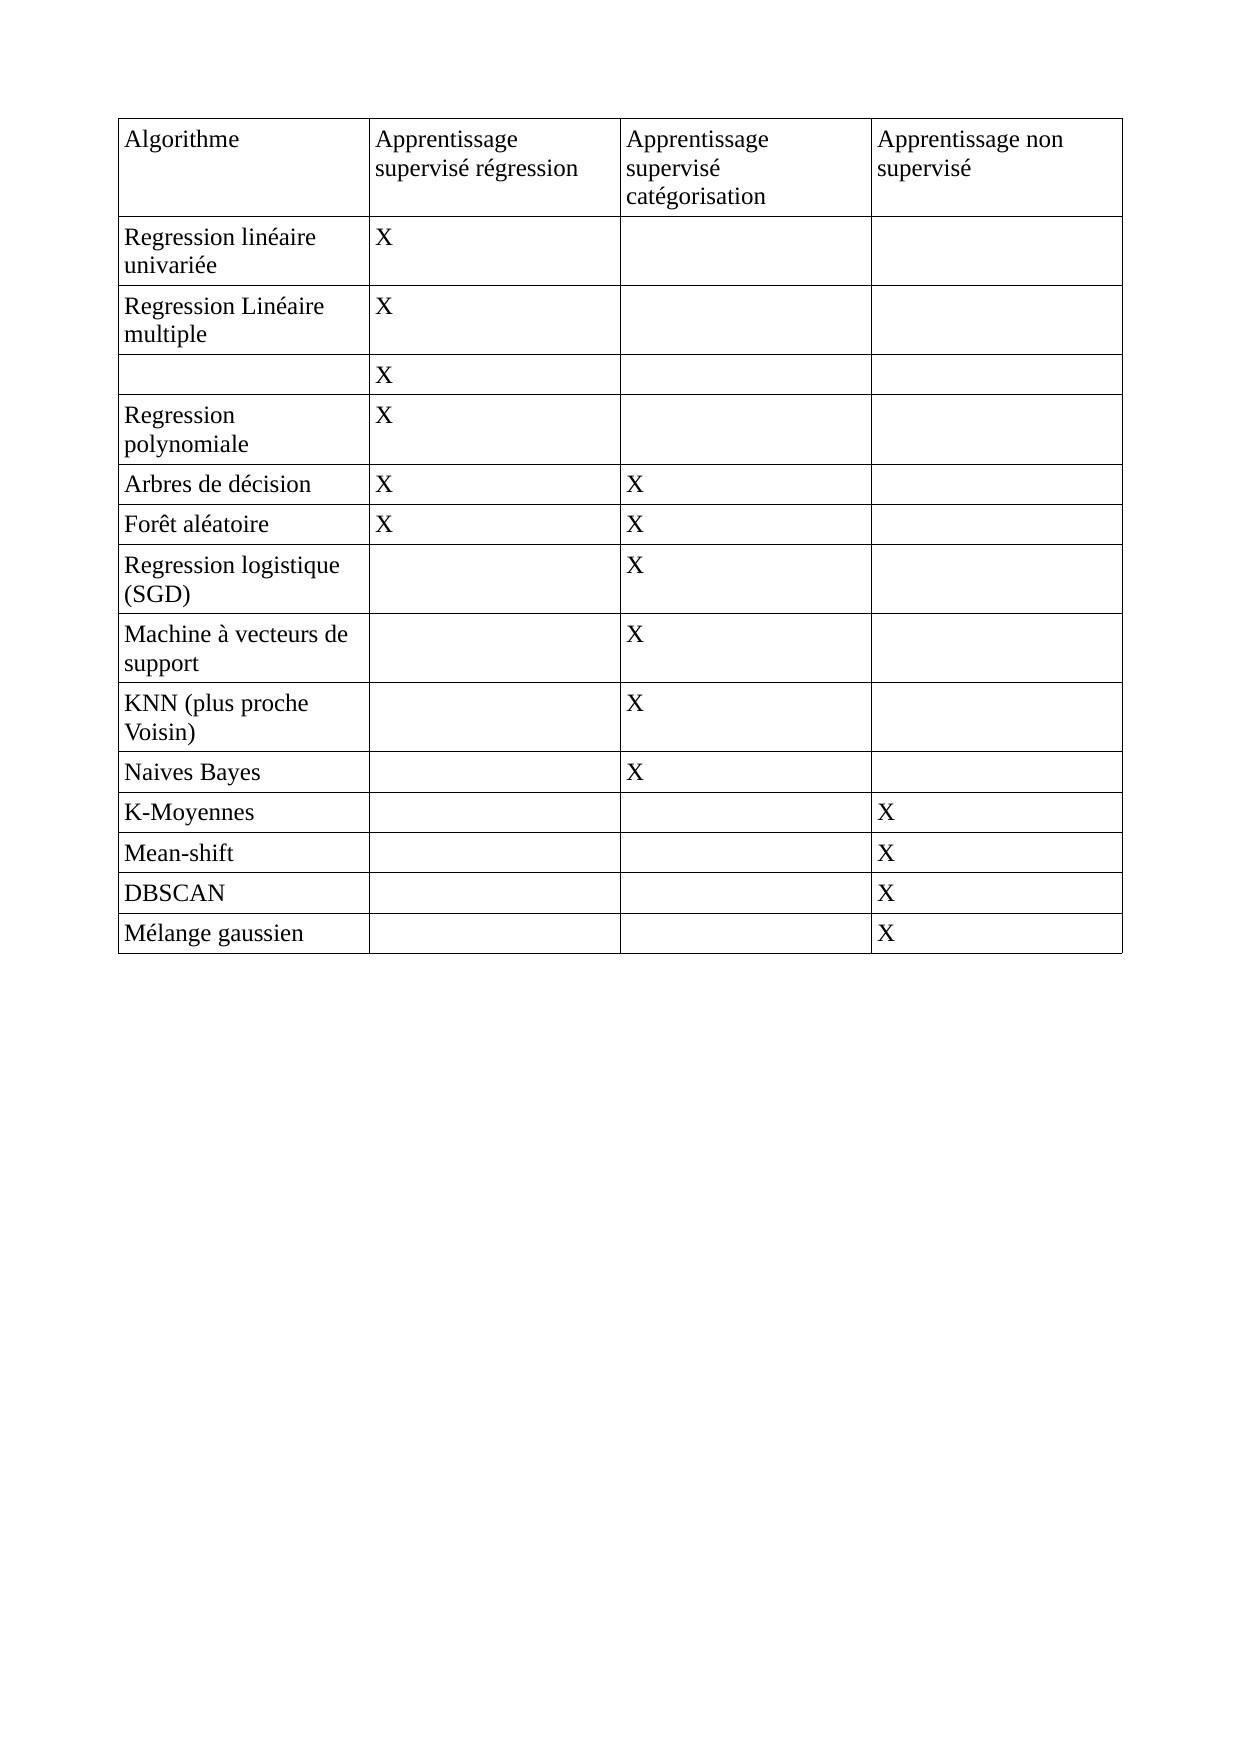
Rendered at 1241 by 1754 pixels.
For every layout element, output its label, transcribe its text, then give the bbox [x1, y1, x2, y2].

table_cell KNN (plus proche Voisin) [119, 683, 369, 751]
table_cell [872, 683, 1122, 751]
table_cell X [872, 914, 1122, 953]
table_cell [621, 914, 871, 953]
table_cell X [370, 505, 620, 544]
table_cell [370, 614, 620, 682]
table_cell [119, 355, 369, 394]
table_cell X [621, 614, 871, 682]
table_cell Regression linéaire univariée [119, 217, 369, 285]
table_header Apprentissage non supervisé [872, 119, 1122, 216]
table_cell [872, 505, 1122, 544]
table_cell [370, 545, 620, 613]
table_cell [872, 286, 1122, 354]
table_cell [621, 217, 871, 285]
table_cell [621, 873, 871, 912]
table_cell X [872, 873, 1122, 912]
table_cell [621, 833, 871, 872]
table_cell [370, 833, 620, 872]
table_cell X [621, 752, 871, 792]
table_cell Regression polynomiale [119, 395, 369, 463]
table_cell X [370, 395, 620, 463]
table_cell [621, 355, 871, 394]
table_cell Regression logistique (SGD) [119, 545, 369, 613]
table_cell [621, 793, 871, 832]
table_cell [370, 683, 620, 751]
table_cell X [621, 465, 871, 504]
table_cell X [621, 505, 871, 544]
table_header Algorithme [119, 119, 369, 216]
table_cell Regression Linéaire multiple [119, 286, 369, 354]
table_cell [872, 752, 1122, 792]
table_cell Machine à vecteurs de support [119, 614, 369, 682]
table_cell [872, 465, 1122, 504]
table_cell [872, 545, 1122, 613]
table_cell [370, 752, 620, 792]
table_cell X [621, 683, 871, 751]
table_cell X [370, 465, 620, 504]
table_cell X [621, 545, 871, 613]
table_cell X [872, 793, 1122, 832]
table_cell [621, 395, 871, 463]
table_cell [872, 395, 1122, 463]
table_cell X [370, 217, 620, 285]
table_cell [872, 355, 1122, 394]
table_cell X [370, 286, 620, 354]
table_cell [872, 217, 1122, 285]
table_header Apprentissage supervisé catégorisation [621, 119, 871, 216]
table_header Apprentissage supervisé régression [370, 119, 620, 216]
table_cell K-Moyennes [119, 793, 369, 832]
table_cell [370, 873, 620, 912]
table_cell [370, 793, 620, 832]
table_cell [621, 286, 871, 354]
table_cell X [370, 355, 620, 394]
table_cell [872, 614, 1122, 682]
table_cell Arbres de décision [119, 465, 369, 504]
table_cell Forêt aléatoire [119, 505, 369, 544]
table_cell X [872, 833, 1122, 872]
table_cell DBSCAN [119, 873, 369, 912]
table_cell Mélange gaussien [119, 914, 369, 953]
table_cell [370, 914, 620, 953]
table_cell Mean-shift [119, 833, 369, 872]
table_cell Naives Bayes [119, 752, 369, 792]
